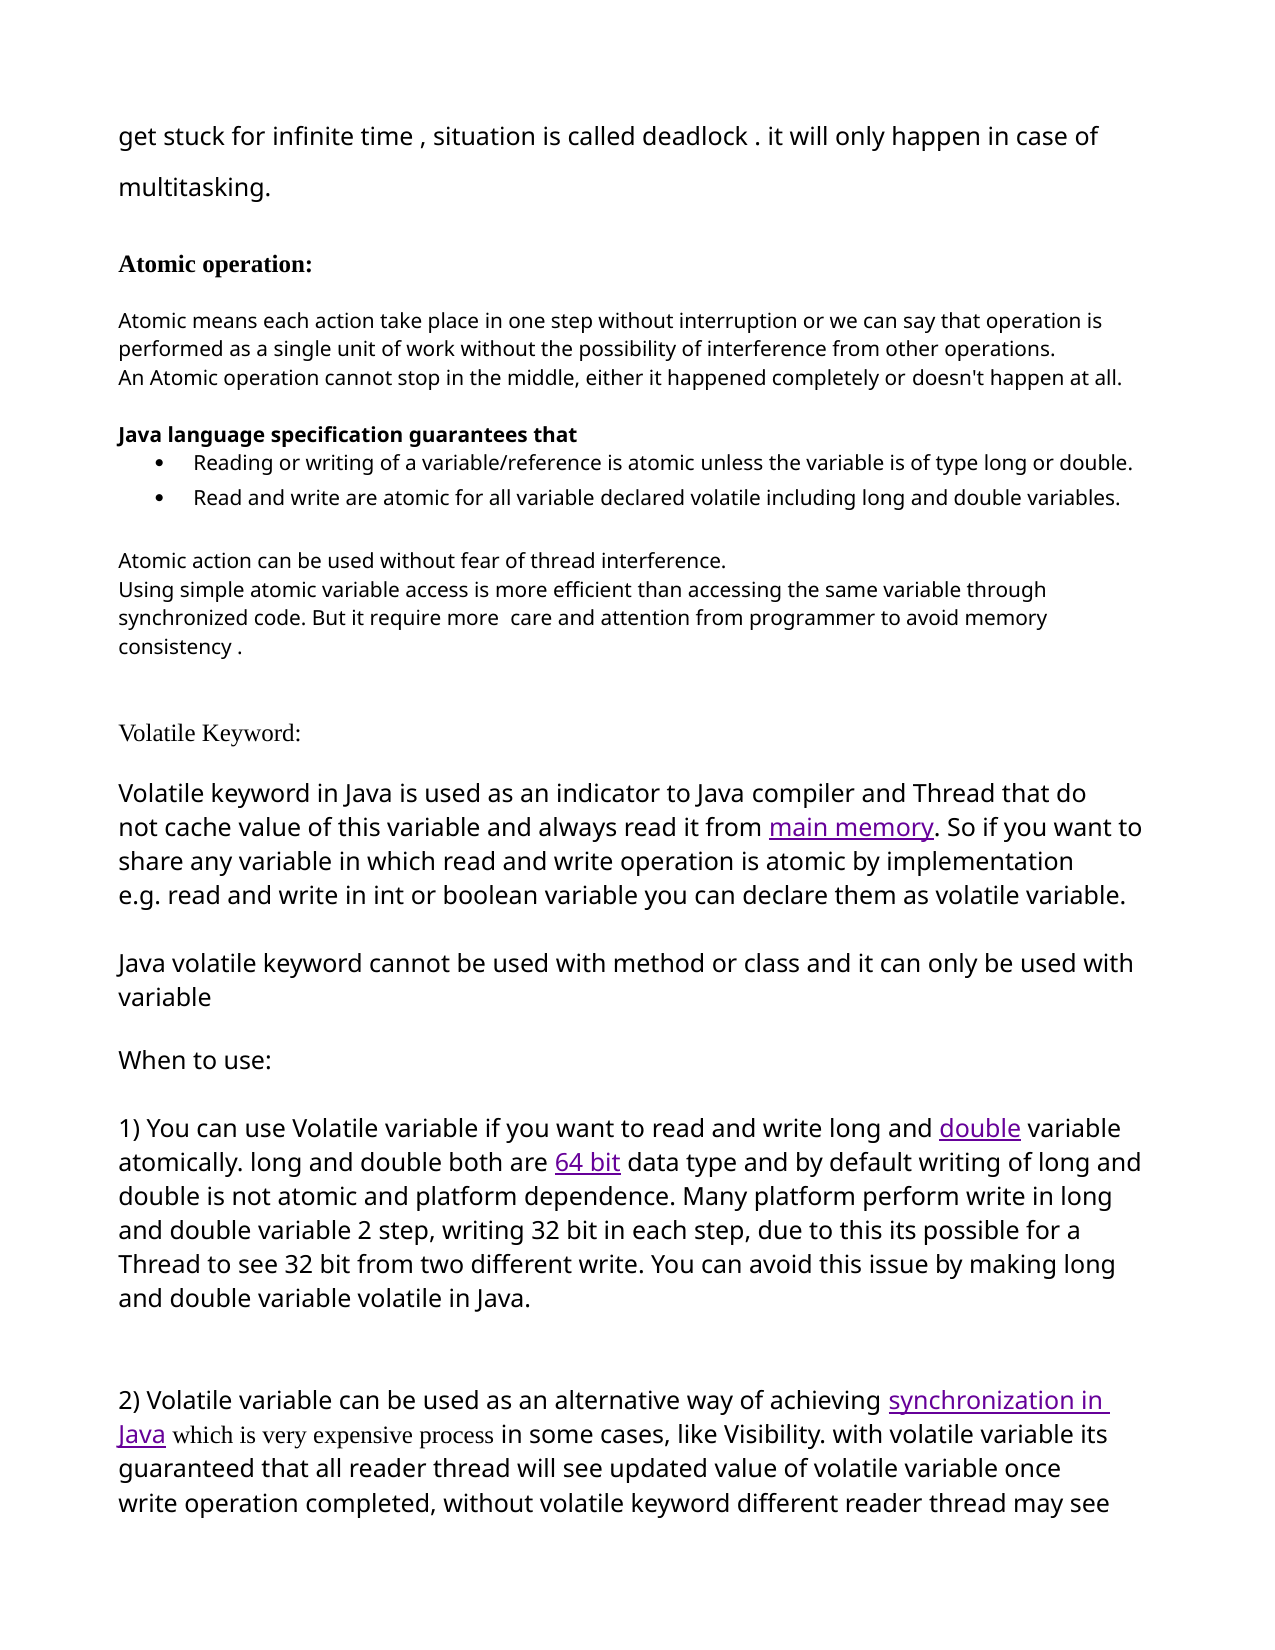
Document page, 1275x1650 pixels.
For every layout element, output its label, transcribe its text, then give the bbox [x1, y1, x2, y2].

text An Atomic operation cannot stop in the middle, either it happened completely or doesn't happen at all. [118, 363, 1157, 391]
text Java language specification guarantees that [118, 420, 1157, 448]
text Atomic operation: [118, 249, 1157, 278]
list Read and write are atomic for all variable declared volatile including long and double variables. [156, 483, 1157, 511]
list Reading or writing of a variable/reference is atomic unless the variable is of type long or double. [156, 448, 1157, 477]
text Atomic means each action take place in one step without interruption or we can say that operation is performed as a single unit of work without the possibility of interference from other operations. [118, 306, 1157, 363]
text Volatile Keyword: [118, 718, 1157, 746]
text 1) You can use Volatile variable if you want to read and write long and double variable atomically. long and double both are 64 bit data type and by default writing of long and double is not atomic and platform dependence. Many platform perform write in long and double variable 2 step, writing 32 bit in each step, due to this its possible for a Thread to see 32 bit from two different write. You can avoid this issue by making long and double variable volatile in Java. 2) Volatile variable can be used as an alternative way of achieving synchronization in Java which is very expensive process in some cases, like Visibility. with volatile variable its guaranteed that all reader thread will see updated value of volatile variable once write operation completed, without volatile keyword different reader thread may see [118, 1076, 1157, 1519]
text Atomic action can be used without fear of thread interference. [118, 546, 1157, 575]
text Using simple atomic variable access is more efficient than accessing the same variable through synchronized code. But it require more care and attention from programmer to avoid memory consistency . [118, 575, 1157, 660]
text Volatile keyword in Java is used as an indicator to Java compiler and Thread that do not cache value of this variable and always read it from main memory. So if you want to share any variable in which read and write operation is atomic by implementation e.g. read and write in int or boolean variable you can declare them as volatile variable. Java volatile keyword cannot be used with method or class and it can only be used with variable [118, 775, 1157, 1042]
text When to use: [118, 1042, 1157, 1076]
text get stuck for infinite time , situation is called deadlock . it will only happen in case of multitasking. [118, 118, 1157, 203]
